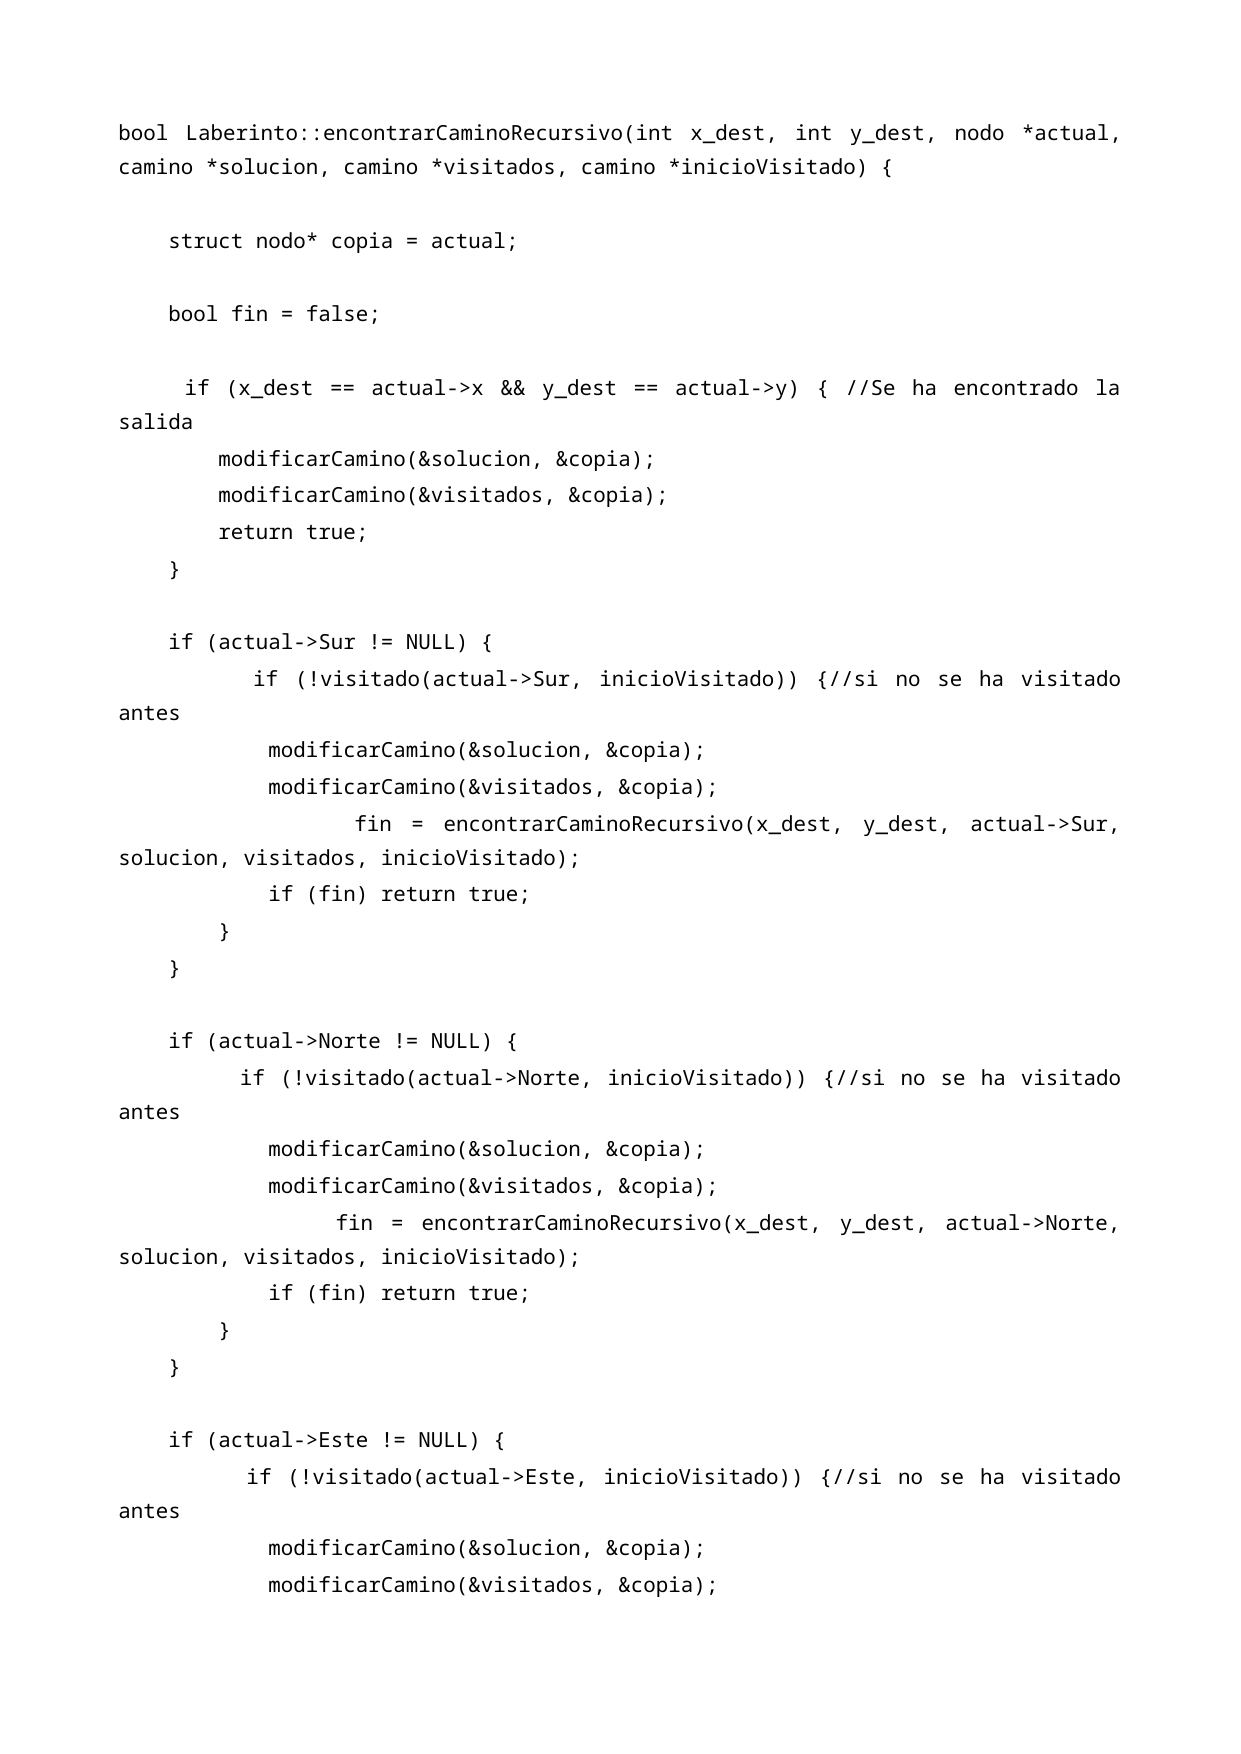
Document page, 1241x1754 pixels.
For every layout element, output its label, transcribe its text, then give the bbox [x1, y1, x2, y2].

text modificarCamino(&visitados, &copia); [118, 1570, 1122, 1598]
text if (!visitado(actual->Norte, inicioVisitado)) {//si no se ha visitado antes [118, 1063, 1122, 1126]
text modificarCamino(&visitados, &copia); [118, 480, 1122, 509]
text if (fin) return true; [118, 879, 1122, 908]
text modificarCamino(&visitados, &copia); [118, 1171, 1122, 1199]
text modificarCamino(&solucion, &copia); [118, 1134, 1122, 1163]
text fin = encontrarCaminoRecursivo(x_dest, y_dest, actual->Norte, solucion, visitados, inicioVisitado); [118, 1208, 1122, 1270]
text if (fin) return true; [118, 1278, 1122, 1307]
text } [118, 1315, 1122, 1344]
text } [118, 953, 1122, 981]
text if (x_dest == actual->x && y_dest == actual->y) { //Se ha encontrado la salida [118, 373, 1122, 435]
text } [118, 916, 1122, 945]
text if (actual->Norte != NULL) { [118, 1027, 1122, 1055]
text struct nodo* copia = actual; [118, 226, 1122, 254]
text return true; [118, 517, 1122, 546]
text modificarCamino(&solucion, &copia); [118, 1533, 1122, 1562]
text modificarCamino(&solucion, &copia); [118, 444, 1122, 472]
text if (!visitado(actual->Sur, inicioVisitado)) {//si no se ha visitado antes [118, 664, 1122, 727]
text bool Laberinto::encontrarCaminoRecursivo(int x_dest, int y_dest, nodo *actual, camino *solucion, camino *visitados, camino *inicioVisitado) { [118, 118, 1122, 181]
text if (actual->Sur != NULL) { [118, 627, 1122, 656]
text if (!visitado(actual->Este, inicioVisitado)) {//si no se ha visitado antes [118, 1462, 1122, 1525]
text if (actual->Este != NULL) { [118, 1426, 1122, 1454]
text } [118, 1352, 1122, 1381]
text modificarCamino(&visitados, &copia); [118, 772, 1122, 800]
text modificarCamino(&solucion, &copia); [118, 735, 1122, 763]
text } [118, 554, 1122, 582]
text fin = encontrarCaminoRecursivo(x_dest, y_dest, actual->Sur, solucion, visitados, inicioVisitado); [118, 809, 1122, 871]
text bool fin = false; [118, 299, 1122, 328]
